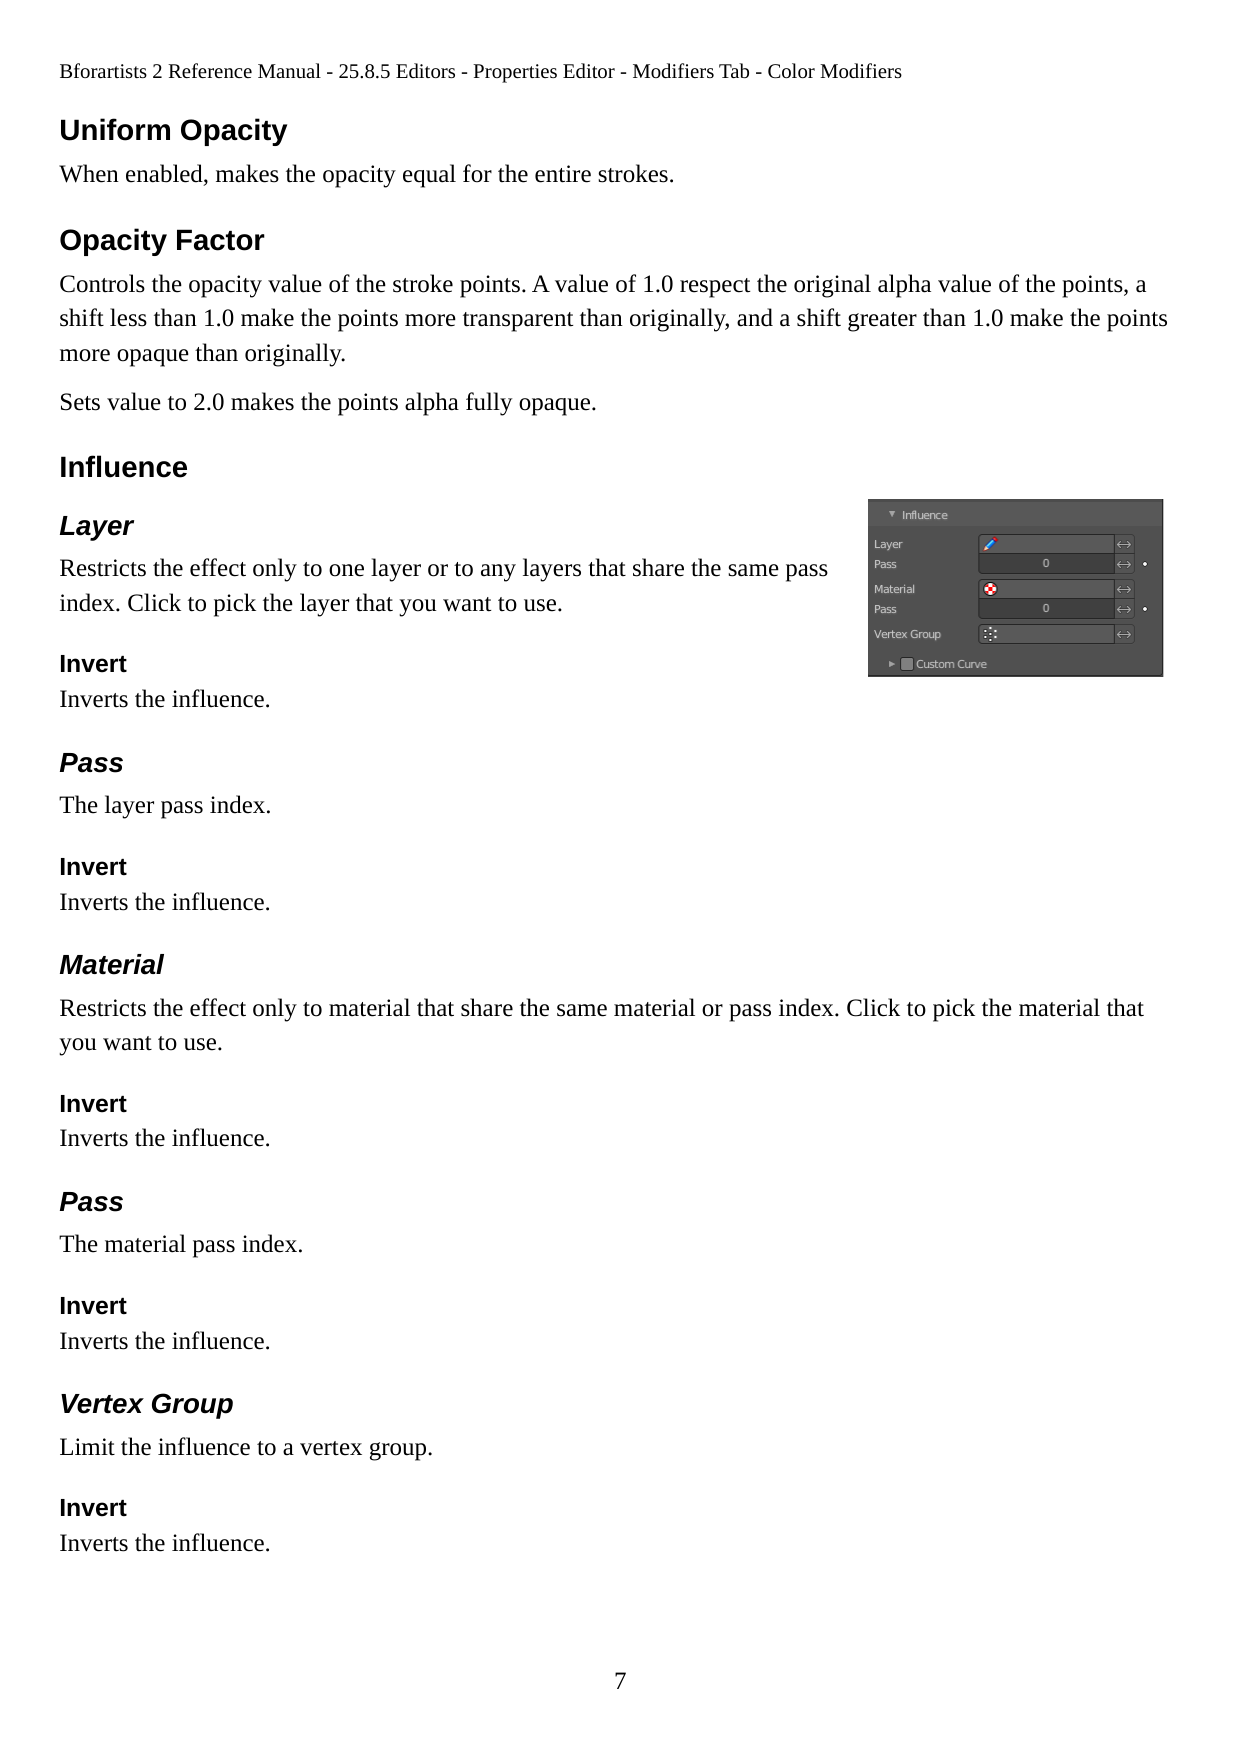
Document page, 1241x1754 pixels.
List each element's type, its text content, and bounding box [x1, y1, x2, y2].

subtitle Layer [59, 509, 868, 541]
picture [868, 499, 1164, 677]
subtitle Pass [59, 1185, 1181, 1217]
text Restricts the effect only to material that share the same material or pass index. Click to pick the material that you want to use. [59, 993, 1181, 1056]
subtitle Material [59, 948, 1181, 980]
subtitle Pass [59, 746, 1181, 778]
subtitle Invert [59, 1089, 1181, 1117]
text Sets value to 2.0 makes the points alpha fully opaque. [59, 387, 1181, 416]
text The material pass index. [59, 1229, 1181, 1258]
text Inverts the influence. [59, 1528, 1181, 1557]
subtitle Opacity Factor [59, 222, 1181, 256]
subtitle Uniform Opacity [59, 113, 1181, 146]
text When enabled, makes the opacity equal for the entire strokes. [59, 159, 1181, 188]
subtitle Vertex Group [59, 1387, 1181, 1419]
text Inverts the influence. [59, 1123, 1181, 1152]
subtitle Invert [59, 852, 1181, 880]
text Inverts the influence. [59, 1326, 1181, 1354]
text Restricts the effect only to one layer or to any layers that share the same pass index. Click to pick the layer that you want to use. [59, 553, 868, 617]
subtitle Invert [59, 1493, 1181, 1522]
subtitle Invert [59, 1291, 1181, 1319]
text Limit the influence to a vertex group. [59, 1432, 1181, 1460]
text Inverts the influence. [59, 684, 1181, 713]
text The layer pass index. [59, 790, 1181, 819]
text Inverts the influence. [59, 887, 1181, 915]
subtitle Invert [59, 649, 1181, 678]
subtitle Influence [59, 450, 1181, 484]
text Controls the opacity value of the stroke points. A value of 1.0 respect the original alpha value of the points, a shift less than 1.0 make the points more transparent than originally, and a shift greater than 1.0 make the points more opaque than originally. [59, 269, 1181, 366]
subtitle [1164, 509, 1181, 541]
